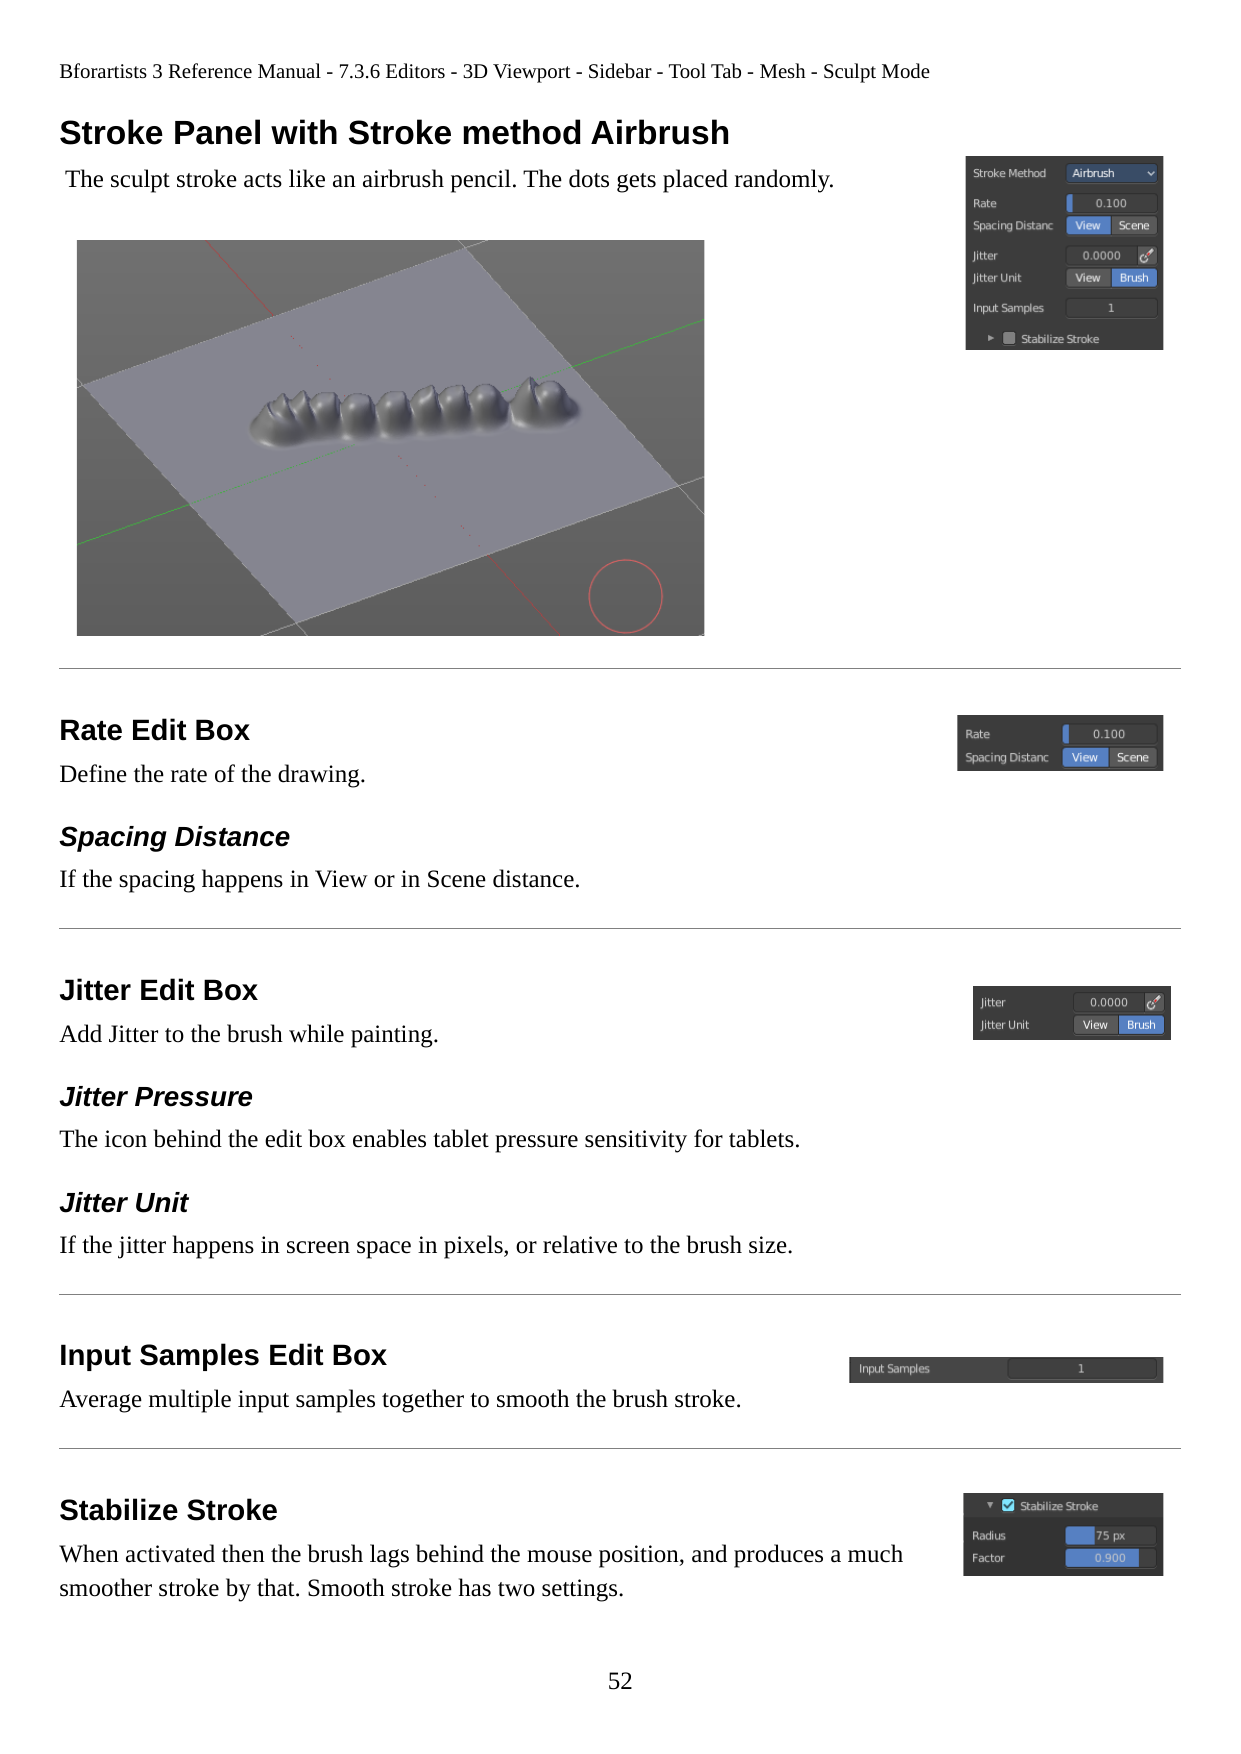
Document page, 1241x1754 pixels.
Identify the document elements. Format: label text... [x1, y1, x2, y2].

text Define the rate of the drawing. [59, 759, 1181, 787]
picture [973, 986, 1171, 1040]
text When activated then the brush lags behind the mouse position, and produces a much smoother stroke by that. Smooth stroke has two settings. [59, 1539, 1181, 1602]
subtitle Input Samples Edit Box [59, 1338, 1181, 1372]
text The icon behind the edit box enables tablet pressure sensitivity for tablets. [59, 1124, 1181, 1153]
subtitle Jitter Edit Box [59, 972, 1181, 1006]
subtitle Rate Edit Box [59, 712, 1181, 746]
text If the spacing happens in View or in Scene distance. [59, 864, 1181, 893]
text Add Jitter to the brush while painting. [59, 1019, 1181, 1047]
picture [76, 240, 705, 636]
subtitle Spacing Distance [59, 820, 1181, 852]
subtitle Stabilize Stroke [59, 1492, 1181, 1526]
picture [957, 715, 1164, 771]
picture [849, 1357, 1164, 1383]
text The sculpt stroke acts like an airbrush pencil. The dots gets placed randomly. [59, 164, 965, 192]
picture [965, 156, 1164, 350]
text If the jitter happens in screen space in pixels, or relative to the brush size. [59, 1231, 1181, 1259]
subtitle Stroke Panel with Stroke method Airbrush [59, 113, 1181, 151]
subtitle Jitter Pressure [59, 1080, 1181, 1112]
text Average multiple input samples together to smooth the brush stroke. [59, 1384, 1181, 1413]
subtitle Jitter Unit [59, 1186, 1181, 1218]
picture [963, 1493, 1164, 1576]
